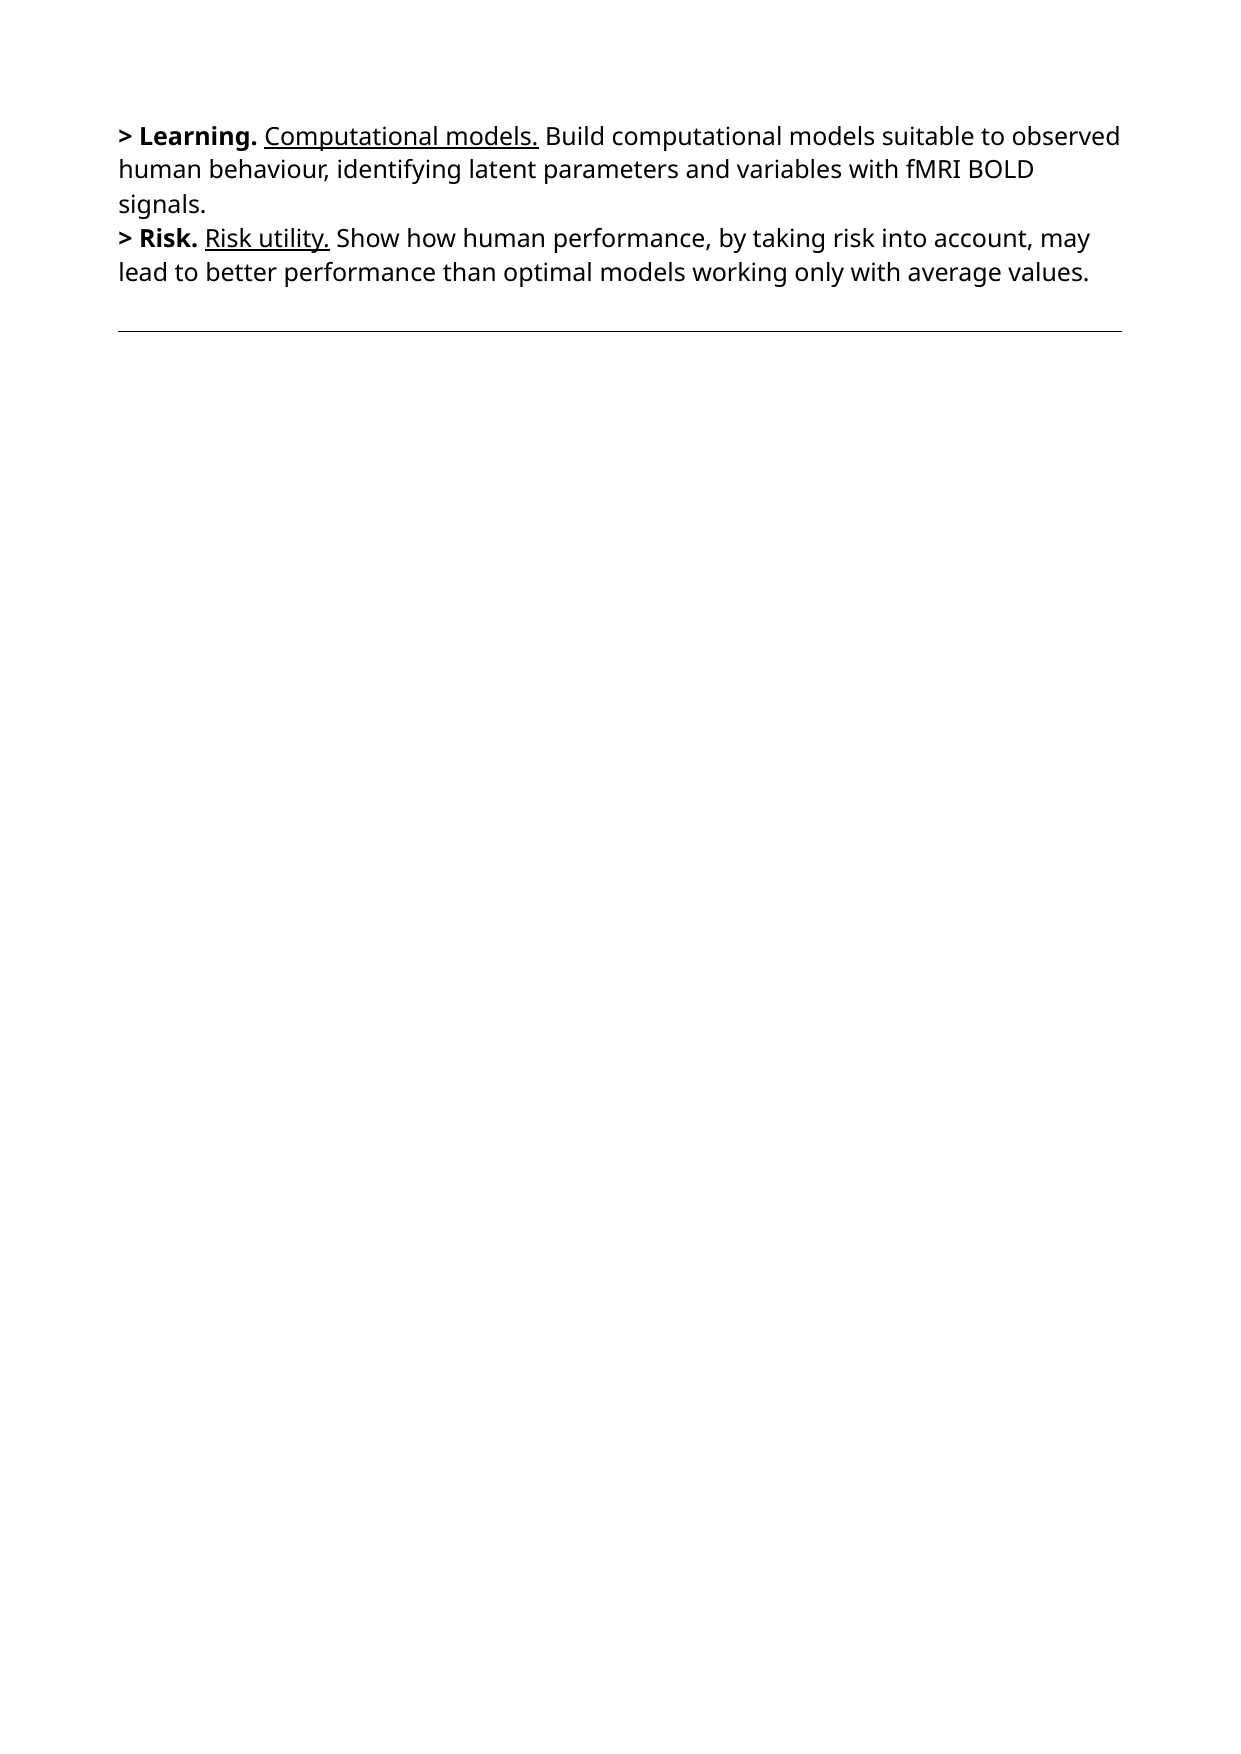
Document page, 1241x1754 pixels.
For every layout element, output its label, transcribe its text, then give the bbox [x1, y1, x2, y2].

text > Learning. Computational models. Build computational models suitable to observed human behaviour, identifying latent parameters and variables with fMRI BOLD signals. [118, 118, 1122, 220]
text > Risk. Risk utility. Show how human performance, by taking risk into account, may lead to better performance than optimal models working only with average values. [118, 220, 1122, 288]
